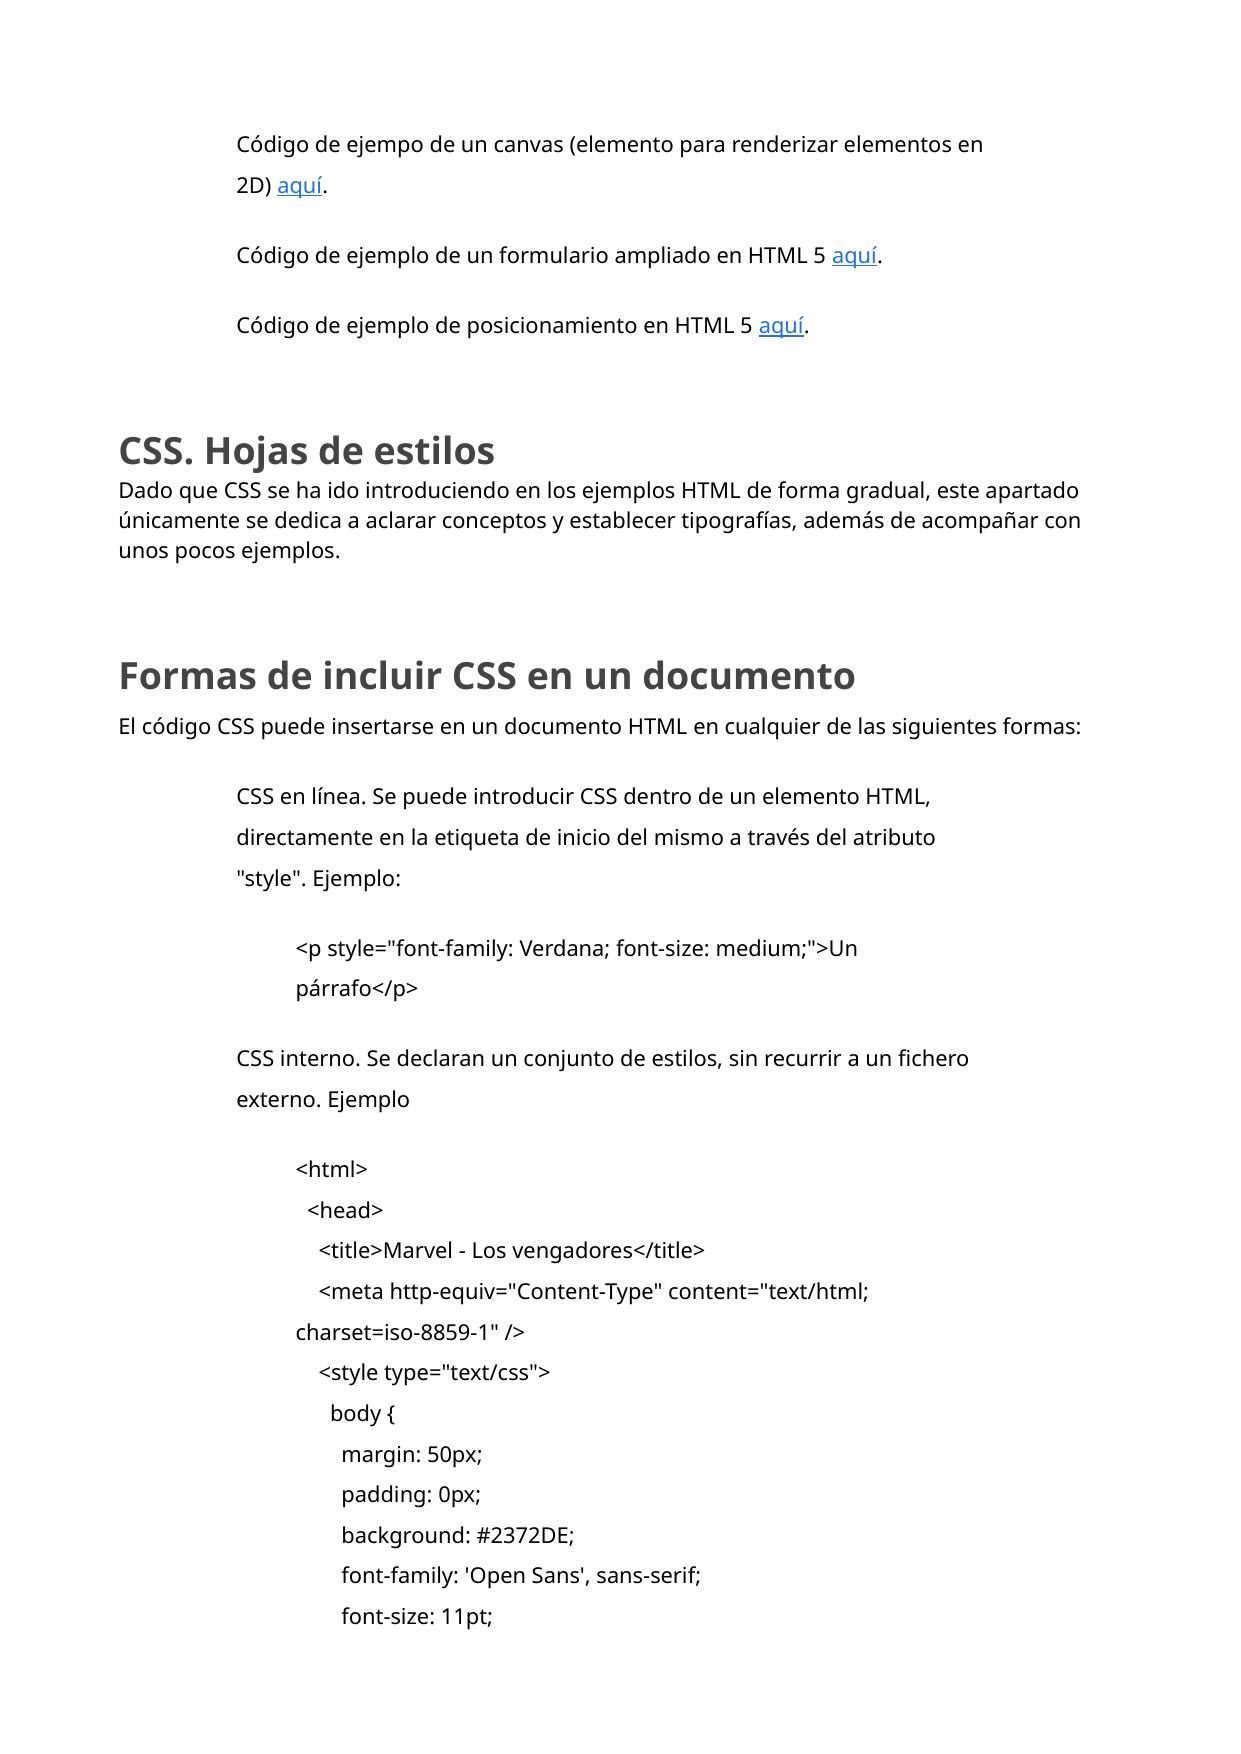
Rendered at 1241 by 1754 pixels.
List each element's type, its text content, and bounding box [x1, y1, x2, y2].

text Código de ejemplo de posicionamiento en HTML 5 aquí. [236, 299, 1004, 339]
text CSS en línea. Se puede introducir CSS dentro de un elemento HTML, directamente en la etiqueta de inicio del mismo a través del atributo "style". Ejemplo: [236, 771, 1004, 892]
text <p style="font-family: Verdana; font-size: medium;">Un párrafo</p> [295, 922, 945, 1003]
subtitle Formas de incluir CSS en un documento [118, 649, 1122, 700]
text <html> <head> <title>Marvel - Los vengadores</title> <meta http-equiv="Content-Type" content="text/html; charset=iso-8859-1" /> <style type="text/css"> body { margin: 50px; padding: 0px; background: #2372DE; font-family: 'Open Sans', sans-serif; font-size: 11pt; [295, 1143, 945, 1631]
text El código CSS puede insertarse en un documento HTML en cualquier de las siguientes formas: [118, 700, 1122, 741]
subtitle CSS. Hojas de estilos [118, 424, 1122, 475]
text Código de ejemplo de un formulario ampliado en HTML 5 aquí. [236, 229, 1004, 269]
text CSS interno. Se declaran un conjunto de estilos, sin recurrir a un fichero externo. Ejemplo [236, 1033, 1004, 1114]
text Código de ejempo de un canvas (elemento para renderizar elementos en 2D) aquí. [236, 118, 1004, 199]
text Dado que CSS se ha ido introduciendo en los ejemplos HTML de forma gradual, este apartado únicamente se dedica a aclarar conceptos y establecer tipografías, además de acompañar con unos pocos ejemplos. [118, 475, 1122, 565]
